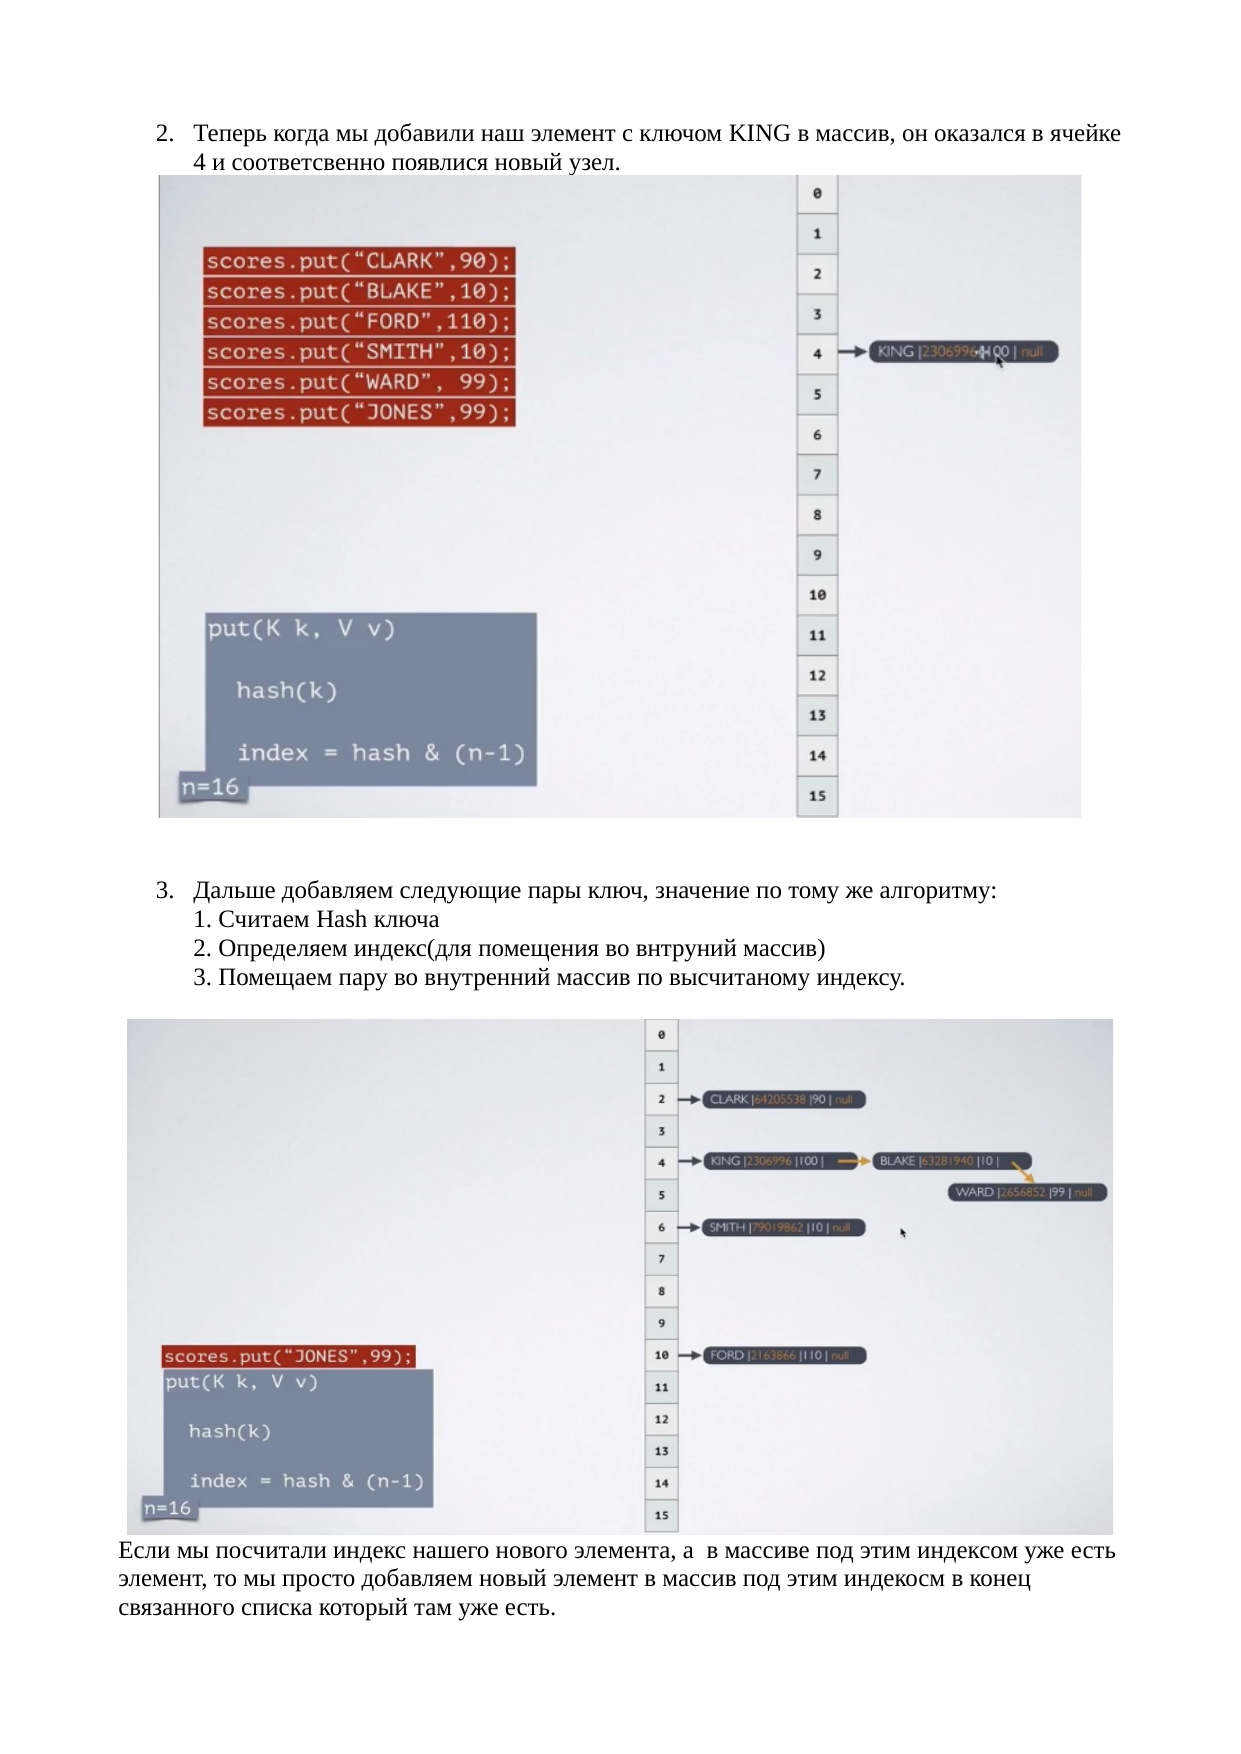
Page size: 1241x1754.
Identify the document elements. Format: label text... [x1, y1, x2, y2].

picture [158, 175, 1082, 818]
picture [127, 1019, 1114, 1535]
list 2. Определяем индекс(для помещения во внтруний массив) [156, 933, 1122, 962]
list 1. Считаем Hash ключа [156, 904, 1122, 933]
list 3. Помещаем пару во внутренний массив по высчитаному индексу. [156, 962, 1122, 990]
text Если мы посчитали индекс нашего нового элемента, а в массиве под этим индексом уже есть элемент, то мы просто добавляем новый элемент в массив под этим индекосм в конец связанного списка который там уже есть. [118, 1019, 1122, 1621]
list Теперь когда мы добавили наш элемент с ключом KING в массив, он оказался в ячейке 4 и соответсвенно появлися новый узел. [156, 118, 1122, 176]
list Дальше добавляем следующие пары ключ, значение по тому же алгоритму: [156, 875, 1122, 904]
